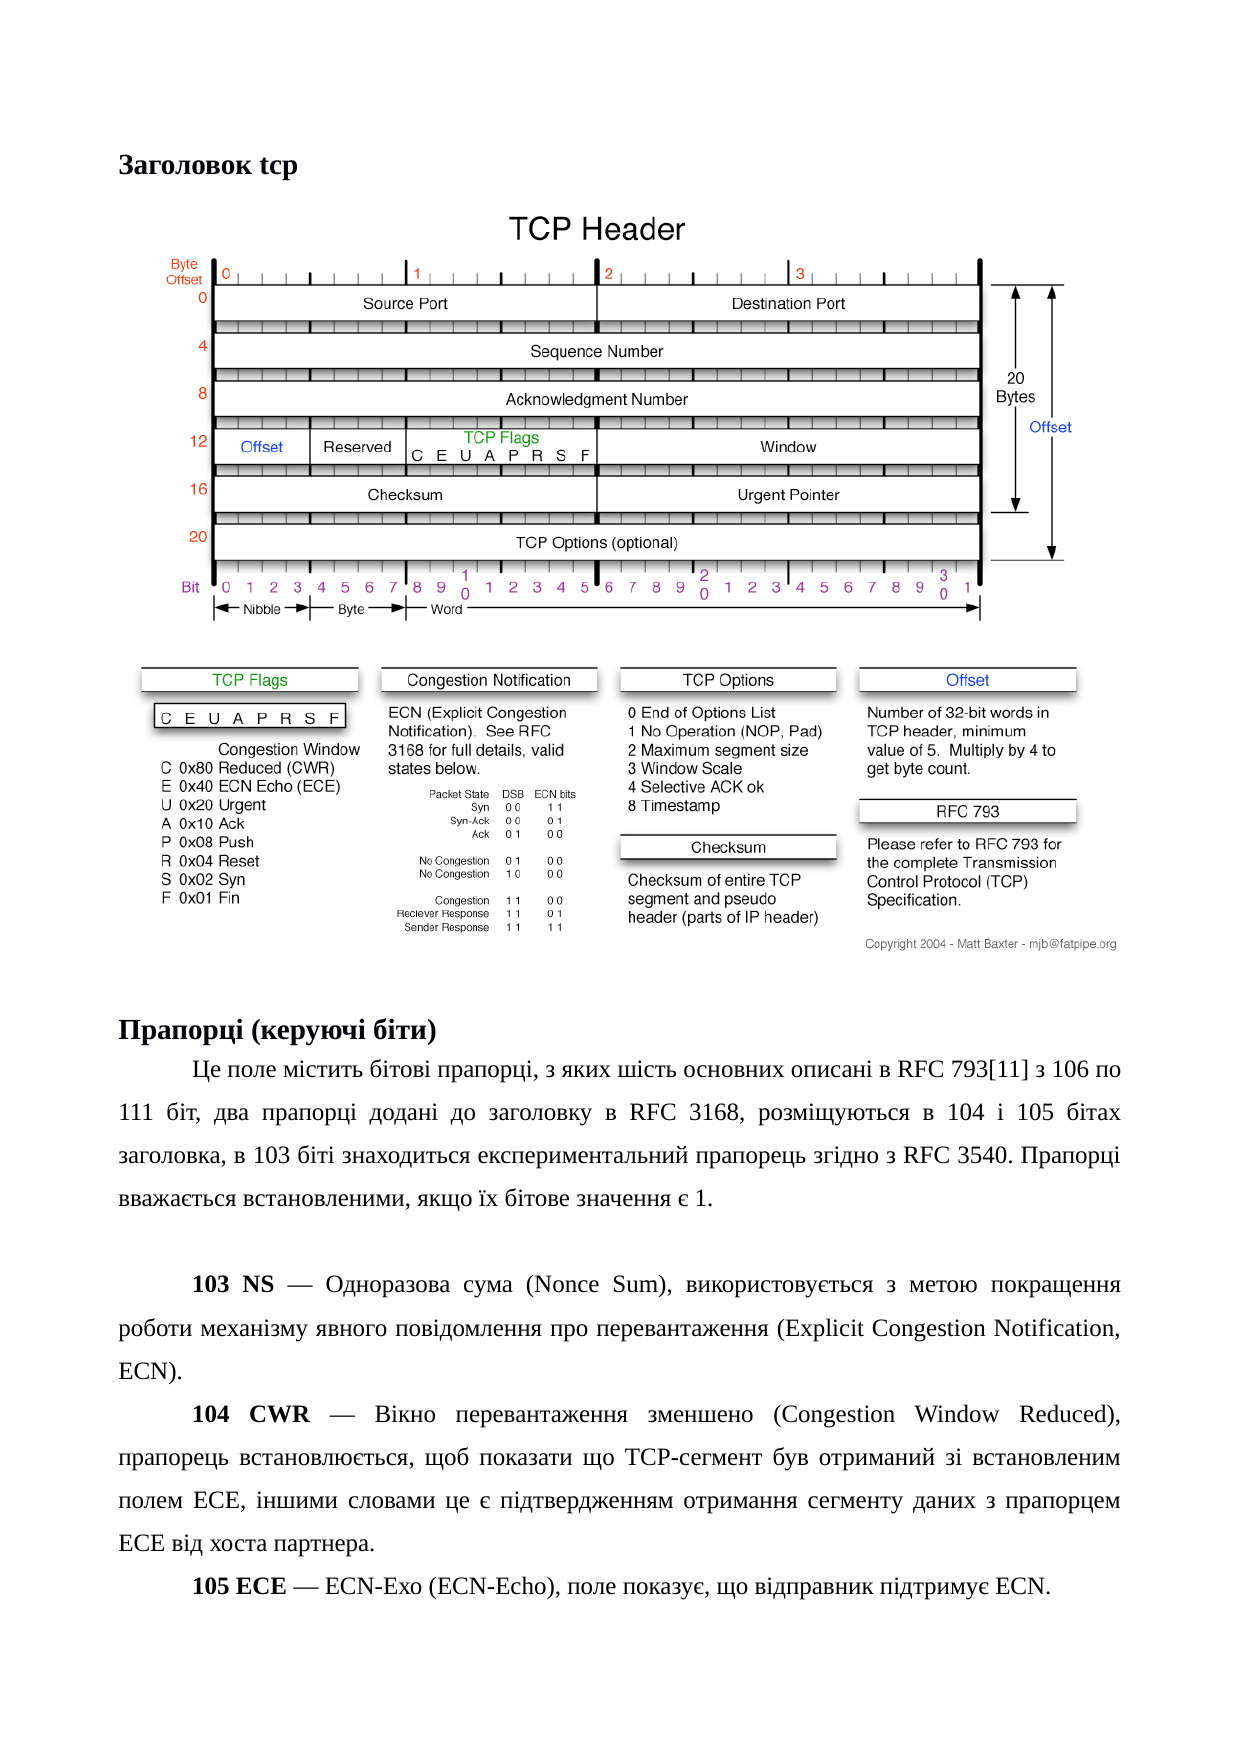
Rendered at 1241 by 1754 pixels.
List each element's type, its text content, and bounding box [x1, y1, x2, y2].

text 103 NS — Одноразова сума (Nonce Sum), використовується з метою покращення роботи механізму явного повідомлення про перевантаження (Explicit Congestion Notification, ECN). [118, 1269, 1122, 1384]
text 104 CWR — Вікно перевантаження зменшено (Congestion Window Reduced), прапорець встановлюється, щоб показати що TCP-сегмент був отриманий зі встановленим полем ECE, іншими словами це є підтвердженням отримання сегменту даних з прапорцем ECE від хоста партнера. [118, 1399, 1122, 1557]
text 105 ECE — ECN-Ехо (ECN-Echo), поле показує, що відправник підтримує ECN. [118, 1571, 1122, 1600]
subtitle Прапорці (керуючі біти) [118, 1012, 1122, 1046]
picture [118, 189, 1123, 954]
subtitle Заголовок tcp [118, 147, 1122, 181]
text Це поле містить бітовi прапорці, з яких шість основних описані в RFC 793[11] з 106 по 111 біт, два прапорці додані до заголовку в RFC 3168, розміщуються в 104 і 105 бітах заголовка, в 103 біті знаходиться експериментальний прапорець згідно з RFC 3540. Прапорці вважається встановленими, якщо їх бітове значення є 1. [118, 1054, 1122, 1212]
